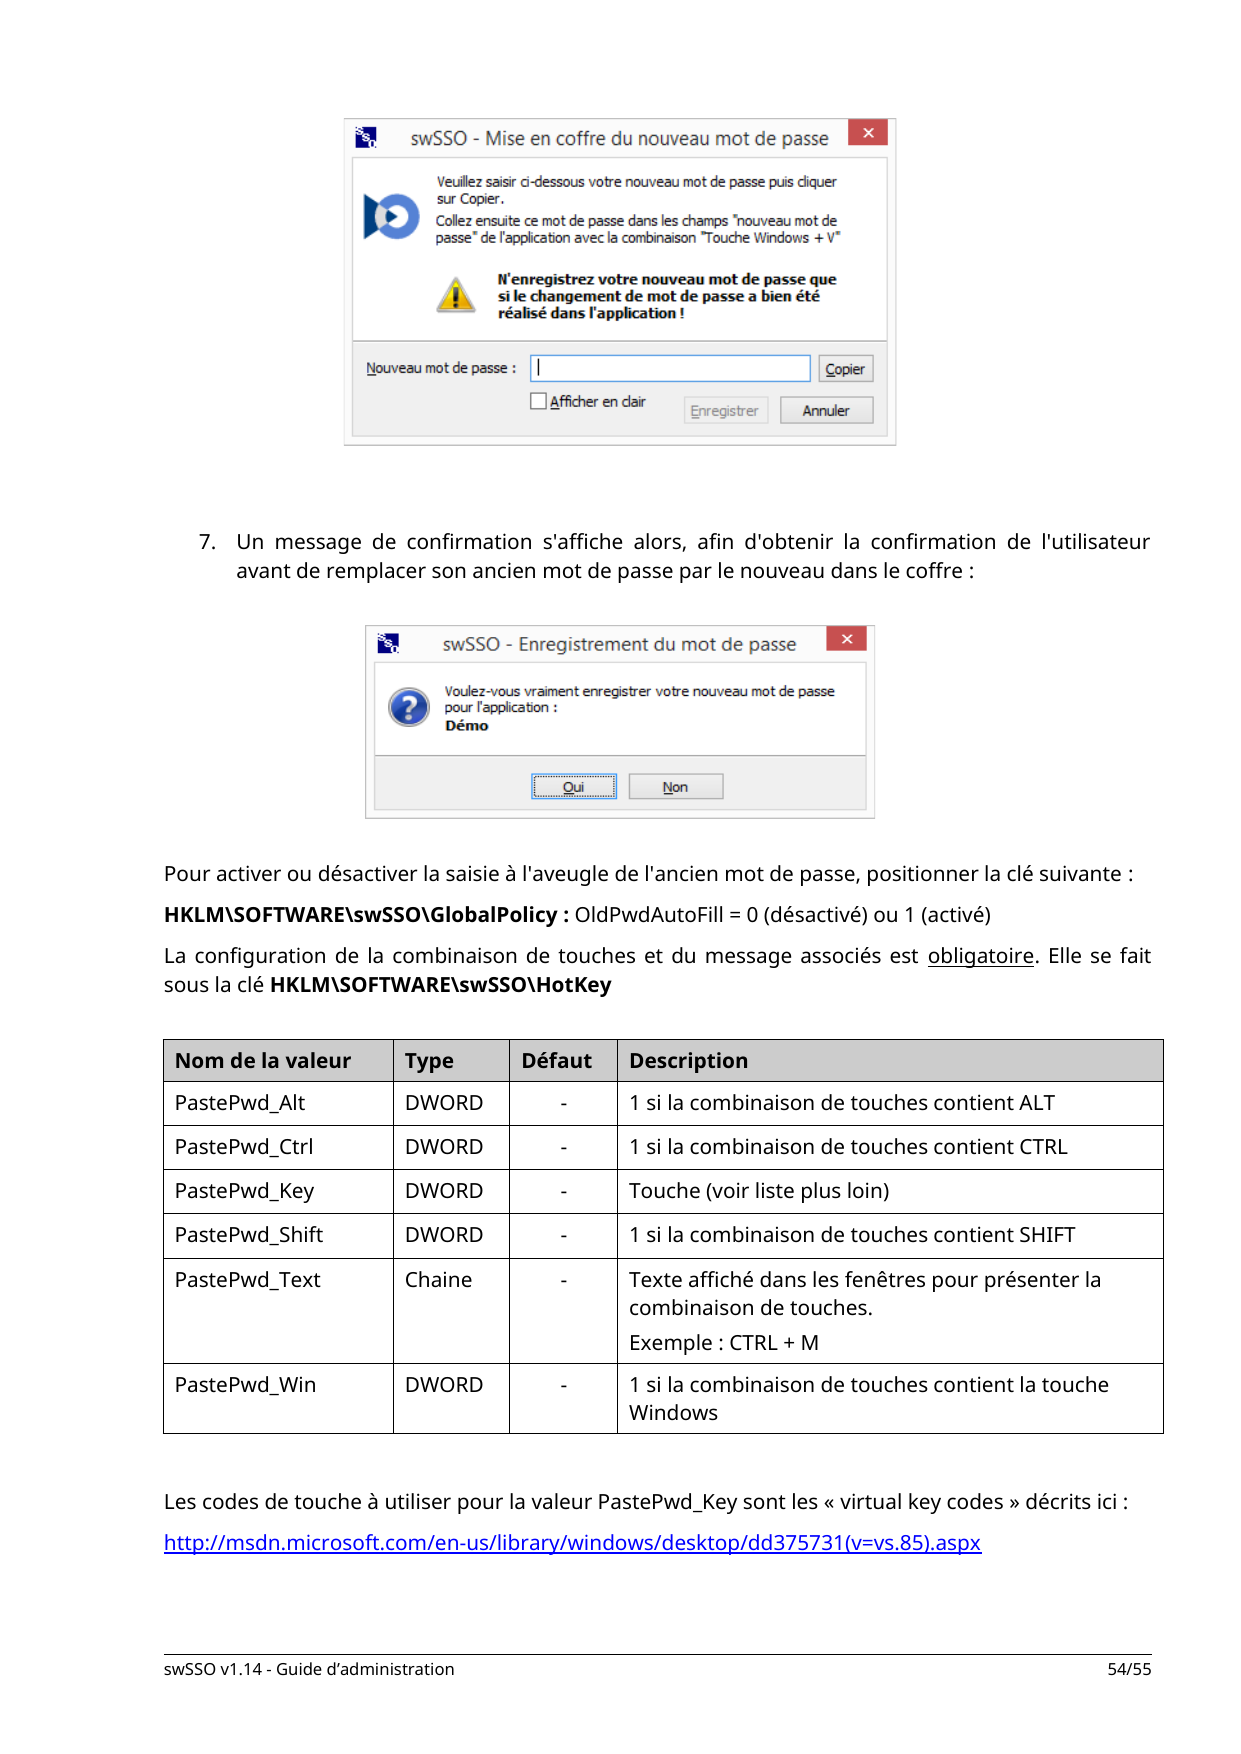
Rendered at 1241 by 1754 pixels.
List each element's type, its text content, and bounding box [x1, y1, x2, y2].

table_cell - [510, 1259, 617, 1362]
table_cell - [510, 1214, 617, 1257]
text Les codes de touche à utiliser pour la valeur PastePwd_Key sont les « virtual key codes » décrits ici : [164, 1487, 1152, 1516]
table_cell 1 si la combinaison de touches contient ALT [618, 1082, 1163, 1125]
text Pour activer ou désactiver la saisie à l'aveugle de l'ancien mot de passe, positionner la clé suivante : [164, 859, 1152, 888]
table_cell Touche (voir liste plus loin) [618, 1170, 1163, 1213]
table_cell DWORD [394, 1082, 509, 1125]
list Un message de confirmation s'affiche alors, afin d'obtenir la confirmation de l'utilisateur avant de remplacer son ancien mot de passe par le nouveau dans le coffre : [199, 527, 1152, 584]
table_header Description [618, 1040, 1163, 1081]
table_cell PastePwd_Key [164, 1170, 393, 1213]
text http://msdn.microsoft.com/en-us/library/windows/desktop/dd375731(v=vs.85).aspx [164, 1528, 1152, 1557]
table_cell PastePwd_Alt [164, 1082, 393, 1125]
table_cell 1 si la combinaison de touches contient SHIFT [618, 1214, 1163, 1257]
table_header Nom de la valeur [164, 1040, 393, 1081]
picture [365, 625, 876, 819]
table_cell DWORD [394, 1214, 509, 1257]
table_cell - [510, 1126, 617, 1169]
table_cell Texte affiché dans les fenêtres pour présenter la combinaison de touches. Exemple : CTRL + M [618, 1259, 1163, 1362]
table_cell - [510, 1364, 617, 1433]
table_cell PastePwd_Text [164, 1259, 393, 1362]
table_header Type [394, 1040, 509, 1081]
table_cell PastePwd_Ctrl [164, 1126, 393, 1169]
table_cell 1 si la combinaison de touches contient CTRL [618, 1126, 1163, 1169]
text La configuration de la combinaison de touches et du message associés est obligatoire. Elle se fait sous la clé HKLM\SOFTWARE\swSSO\HotKey [164, 941, 1152, 998]
table_cell - [510, 1082, 617, 1125]
picture [343, 118, 897, 446]
table_cell DWORD [394, 1126, 509, 1169]
table_cell DWORD [394, 1364, 509, 1433]
table_cell - [510, 1170, 617, 1213]
table_cell PastePwd_Win [164, 1364, 393, 1433]
table_header Défaut [510, 1040, 617, 1081]
table_cell PastePwd_Shift [164, 1214, 393, 1257]
table_cell 1 si la combinaison de touches contient la touche Windows [618, 1364, 1163, 1433]
table_cell DWORD [394, 1170, 509, 1213]
text HKLM\SOFTWARE\swSSO\GlobalPolicy : OldPwdAutoFill = 0 (désactivé) ou 1 (activé) [164, 900, 1152, 929]
table_cell Chaine [394, 1259, 509, 1362]
